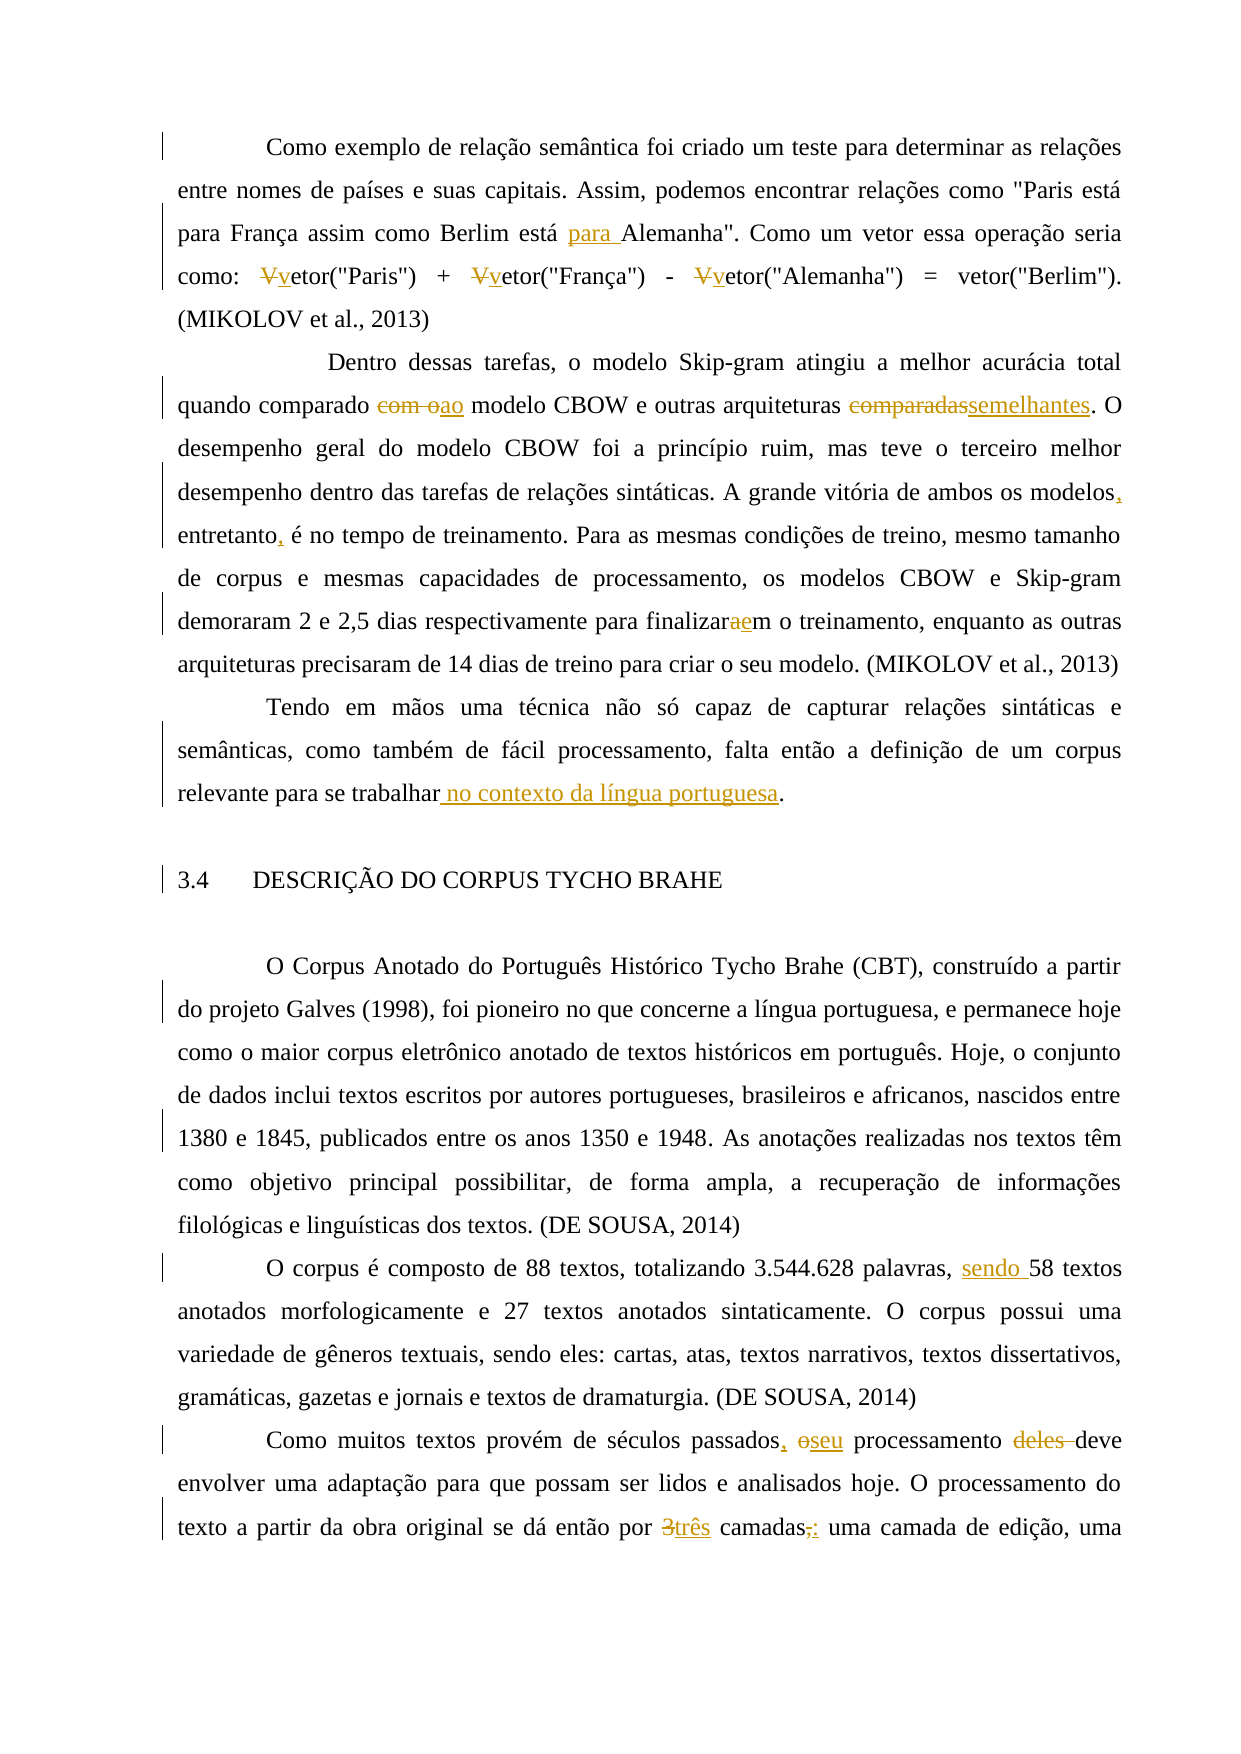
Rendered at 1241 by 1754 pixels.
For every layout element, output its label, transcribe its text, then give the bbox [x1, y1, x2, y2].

text Como muitos textos provém de séculos passados, seu processamento deve envolver uma adaptação para que possam ser lidos e analisados hoje. O processamento do texto a partir da obra original se dá então por três camadas: uma camada de edição, uma [177, 1425, 1122, 1540]
subtitle 3.4 Descrição do Corpus Tycho Brahe [177, 865, 1122, 893]
text O corpus é composto de 88 textos, totalizando 3.544.628 palavras, sendo 58 textos anotados morfologicamente e 27 textos anotados sintaticamente. O corpus possui uma variedade de gêneros textuais, sendo eles: cartas, atas, textos narrativos, textos dissertativos, gramáticas, gazetas e jornais e textos de dramaturgia. (DE SOUSA, 2014) [177, 1253, 1122, 1411]
text Tendo em mãos uma técnica não só capaz de capturar relações sintáticas e semânticas, como também de fácil processamento, falta então a definição de um corpus relevante para se trabalhar no contexto da língua portuguesa. [177, 692, 1122, 807]
text O Corpus Anotado do Português Histórico Tycho Brahe (CBT), construído a partir do projeto Galves (1998), foi pioneiro no que concerne a língua portuguesa, e permanece hoje como o maior corpus eletrônico anotado de textos históricos em português. Hoje, o conjunto de dados inclui textos escritos por autores portugueses, brasileiros e africanos, nascidos entre 1380 e 1845, publicados entre os anos 1350 e 1948. As anotações realizadas nos textos têm como objetivo principal possibilitar, de forma ampla, a recuperação de informações filológicas e linguísticas dos textos. (DE SOUSA, 2014) [177, 951, 1122, 1238]
text Dentro dessas tarefas, o modelo Skip-gram atingiu a melhor acurácia total quando comparado ao modelo CBOW e outras arquiteturas semelhantes. O desempenho geral do modelo CBOW foi a princípio ruim, mas teve o terceiro melhor desempenho dentro das tarefas de relações sintáticas. A grande vitória de ambos os modelos, entretanto, é no tempo de treinamento. Para as mesmas condições de treino, mesmo tamanho de corpus e mesmas capacidades de processamento, os modelos CBOW e Skip-gram demoraram 2 e 2,5 dias respectivamente para finalizarem o treinamento, enquanto as outras arquiteturas precisaram de 14 dias de treino para criar o seu modelo. (MIKOLOV et al., 2013) [177, 347, 1122, 678]
text Como exemplo de relação semântica foi criado um teste para determinar as relações entre nomes de países e suas capitais. Assim, podemos encontrar relações como "Paris está para França assim como Berlim está para Alemanha". Como um vetor essa operação seria como: vetor("Paris") + vetor("França") - vetor("Alemanha") = vetor("Berlim"). (MIKOLOV et al., 2013) [177, 132, 1122, 333]
